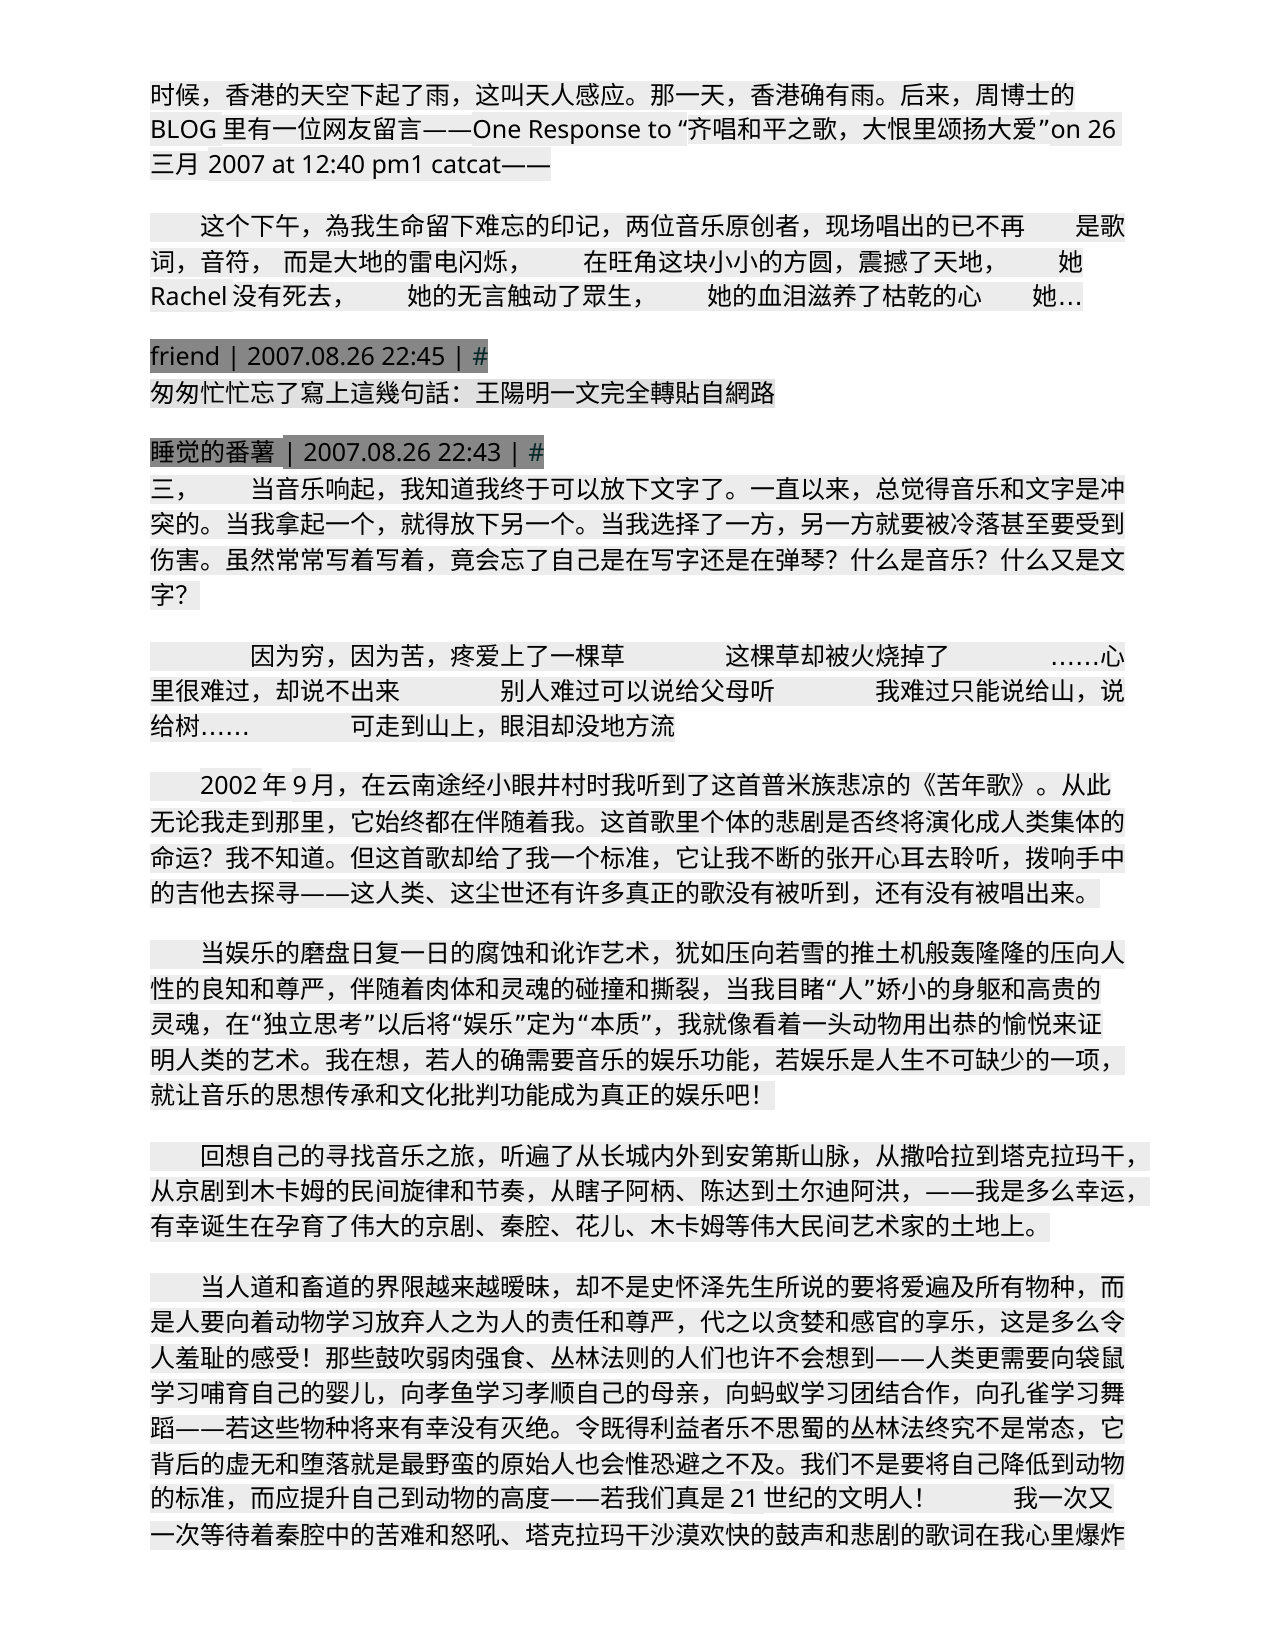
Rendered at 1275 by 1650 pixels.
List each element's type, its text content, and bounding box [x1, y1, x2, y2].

text friend | 2007.08.26 22:45 | # [150, 337, 1125, 373]
text 2002年9月，在云南途经小眼井村时我听到了这首普米族悲凉的《苦年歌》。从此无论我走到那里，它始终都在伴随着我。这首歌里个体的悲剧是否终将演化成人类集体的命运？我不知道。但这首歌却给了我一个标准，它让我不断的张开心耳去聆听，拨响手中的吉他去探寻——这人类、这尘世还有许多真正的歌没有被听到，还有没有被唱出来。 [150, 767, 1125, 908]
text 时候，香港的天空下起了雨，这叫天人感应。那一天，香港确有雨。后来，周博士的BLOG里有一位网友留言——One Response to “齐唱和平之歌，大恨里颂扬大爱”on 26 三月 2007 at 12:40 pm1 catcat—— [150, 75, 1125, 181]
text 回想自己的寻找音乐之旅，听遍了从长城内外到安第斯山脉，从撒哈拉到塔克拉玛干，从京剧到木卡姆的民间旋律和节奏，从瞎子阿柄、陈达到土尔迪阿洪，——我是多么幸运，有幸诞生在孕育了伟大的京剧、秦腔、花儿、木卡姆等伟大民间艺术家的土地上。 [150, 1135, 1125, 1242]
text 匆匆忙忙忘了寫上這幾句話：王陽明一文完全轉貼自網路 [150, 373, 1125, 408]
text 当娱乐的磨盘日复一日的腐蚀和讹诈艺术，犹如压向若雪的推土机般轰隆隆的压向人性的良知和尊严，伴随着肉体和灵魂的碰撞和撕裂，当我目睹“人”娇小的身躯和高贵的灵魂，在“独立思考”以后将“娱乐”定为“本质”，我就像看着一头动物用出恭的愉悦来证明人类的艺术。我在想，若人的确需要音乐的娱乐功能，若娱乐是人生不可缺少的一项，就让音乐的思想传承和文化批判功能成为真正的娱乐吧！ [150, 933, 1125, 1110]
text 睡觉的番薯 | 2007.08.26 22:43 | # [150, 433, 1125, 469]
text 三， 当音乐响起，我知道我终于可以放下文字了。一直以来，总觉得音乐和文字是冲突的。当我拿起一个，就得放下另一个。当我选择了一方，另一方就要被冷落甚至要受到伤害。虽然常常写着写着，竟会忘了自己是在写字还是在弹琴？什么是音乐？什么又是文字？ [150, 469, 1125, 610]
text 当人道和畜道的界限越来越暧昧，却不是史怀泽先生所说的要将爱遍及所有物种，而是人要向着动物学习放弃人之为人的责任和尊严，代之以贪婪和感官的享乐，这是多么令人羞耻的感受！那些鼓吹弱肉强食、丛林法则的人们也许不会想到——人类更需要向袋鼠学习哺育自己的婴儿，向孝鱼学习孝顺自己的母亲，向蚂蚁学习团结合作，向孔雀学习舞蹈——若这些物种将来有幸没有灭绝。令既得利益者乐不思蜀的丛林法终究不是常态，它背后的虚无和堕落就是最野蛮的原始人也会惟恐避之不及。我们不是要将自己降低到动物的标准，而应提升自己到动物的高度——若我们真是21世纪的文明人！ 我一次又一次等待着秦腔中的苦难和怒吼、塔克拉玛干沙漠欢快的鼓声和悲剧的歌词在我心里爆炸的时刻，那是我灵感的源泉，创作的起点。世界在变，但是没有变的更好，也没有变得更坏。即使我写下了“一个男人娶了世界上所有的女人，大家才会成为一家人吗？一个男人娶了世界上所有的女人，大家才会成为一家人吗？”这样荒诞的疑问，但我仍然怀抱“全人类皆兄弟姊妹”的信念，坦然面对一切困惑和挫折。何况在“兄弟”的后面又多了“姊妹”，要感谢翠容的提醒——兄弟？那我们呢？“姊妹”是她为我加上去的…… [150, 1267, 1125, 1550]
text 因为穷，因为苦，疼爱上了一棵草 这棵草却被火烧掉了 ……心里很难过，却说不出来 别人难过可以说给父母听 我难过只能说给山，说给树…… 可走到山上，眼泪却没地方流 [150, 635, 1125, 742]
text 这个下午，為我生命留下难忘的印记，两位音乐原创者，现场唱出的已不再 是歌词，音符， 而是大地的雷电闪烁， 在旺角这块小小的方圆，震撼了天地， 她Rachel没有死去， 她的无言触动了眾生， 她的血泪滋养了枯乾的心 她… [150, 206, 1125, 312]
